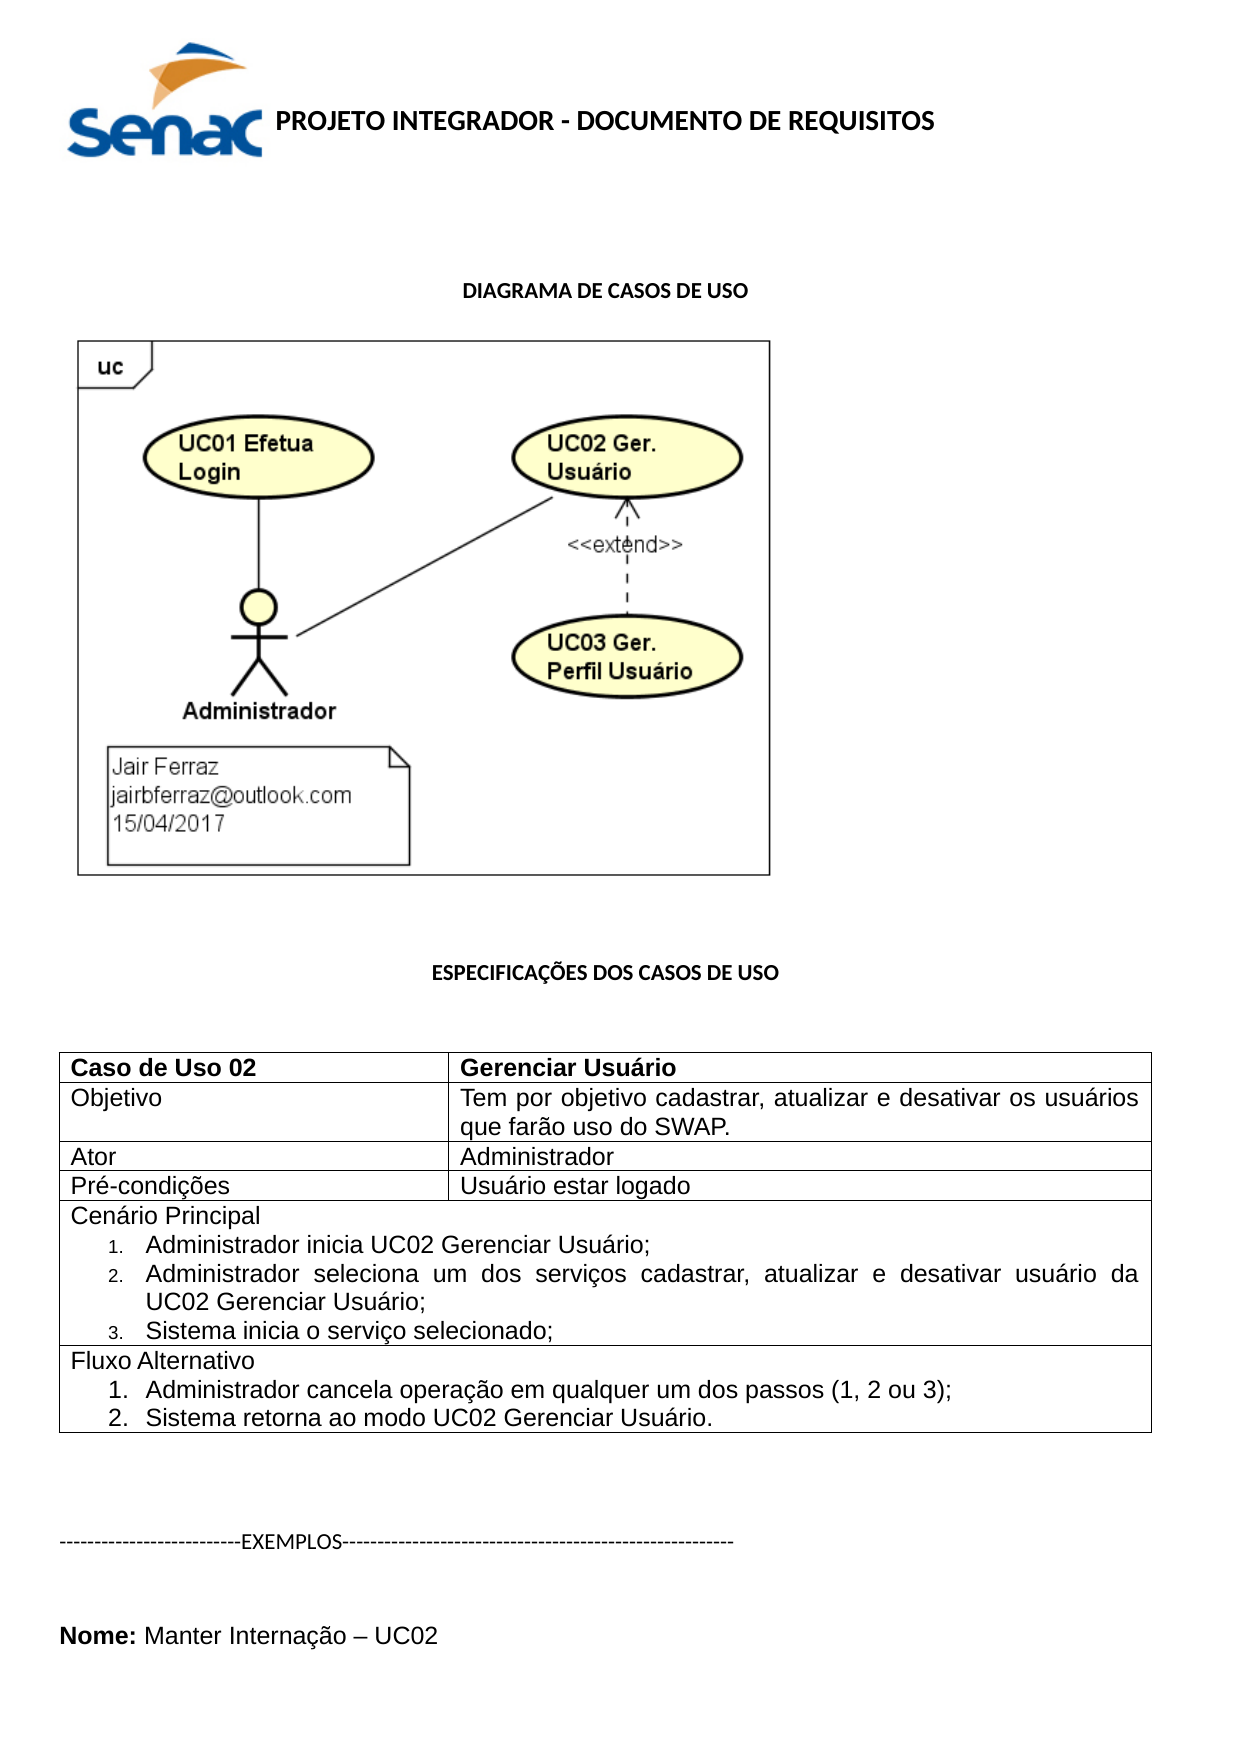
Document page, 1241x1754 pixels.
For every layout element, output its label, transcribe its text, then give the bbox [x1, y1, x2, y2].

table_cell Cenário Principal Administrador inicia UC02 Gerenciar Usuário; Administrador seleciona um dos serviços cadastrar, atualizar e desativar usuário da UC02 Gerenciar Usuário; Sistema inicia o serviço selecionado; [60, 1201, 1151, 1345]
picture [59, 38, 276, 167]
table_header Caso de Uso 02 [60, 1053, 448, 1082]
table_cell Usuário estar logado [449, 1171, 1151, 1200]
text Nome: Manter Internação – UC02 [59, 1621, 1152, 1649]
table_cell Tem por objetivo cadastrar, atualizar e desativar os usuários que farão uso do SWAP. [449, 1083, 1151, 1141]
picture [59, 322, 788, 893]
table_cell Administrador [449, 1142, 1151, 1170]
text DIAGRAMA DE CASOS DE USO [59, 276, 1152, 304]
table_cell Pré-condições [60, 1171, 448, 1200]
table_cell Ator [60, 1142, 448, 1170]
table_cell Fluxo Alternativo Administrador cancela operação em qualquer um dos passos (1, 2 ou 3); Sistema retorna ao modo UC02 Gerenciar Usuário. [60, 1346, 1151, 1432]
text --------------------------EXEMPLOS-------------------------------------------------------- [59, 1527, 1152, 1555]
table_cell Objetivo [60, 1083, 448, 1141]
text ESPECIFICAÇÕES DOS CASOS DE USO [59, 958, 1152, 986]
table_header Gerenciar Usuário [449, 1053, 1151, 1082]
